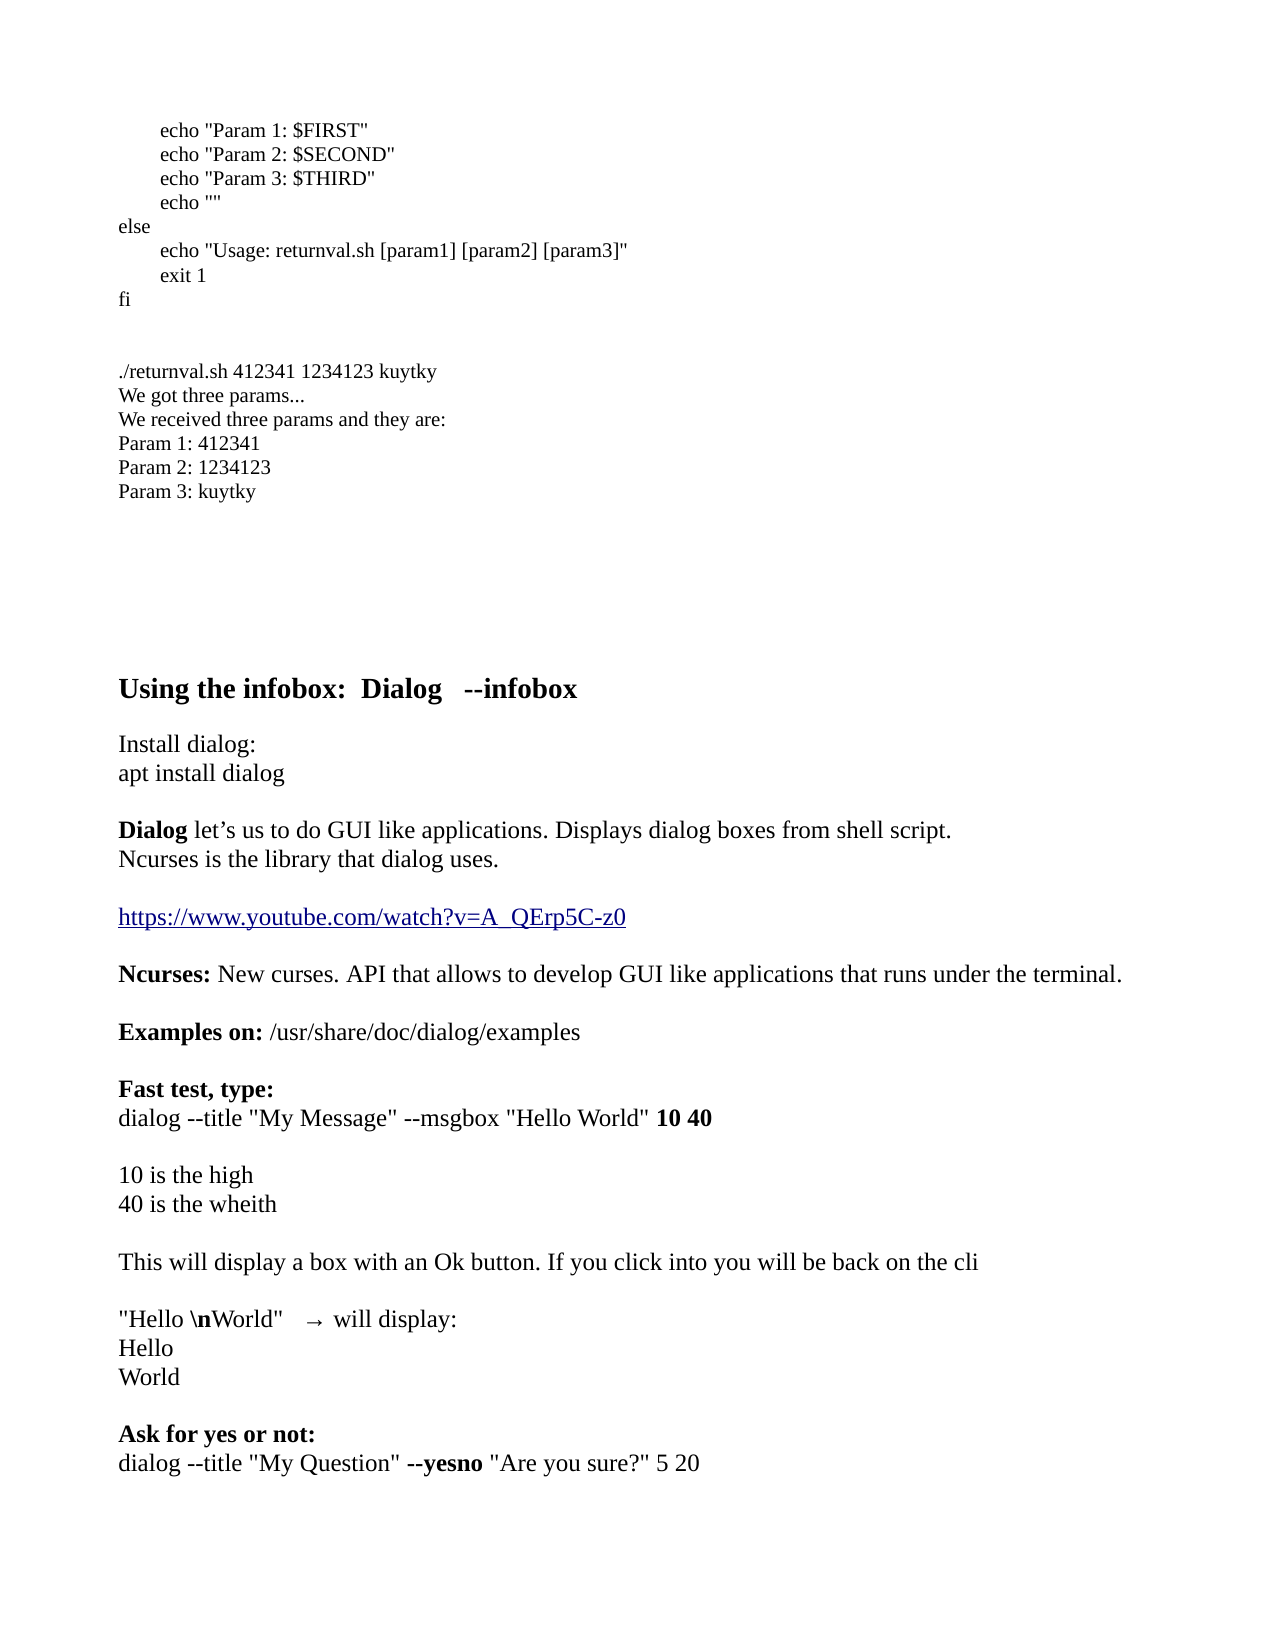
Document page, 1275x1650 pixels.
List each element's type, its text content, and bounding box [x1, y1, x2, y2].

text Param 1: 412341 [118, 431, 1157, 455]
text echo "Param 3: $THIRD" [118, 166, 1157, 190]
text This will display a box with an Ok button. If you click into you will be back on the cli [118, 1247, 1157, 1275]
text Install dialog: [118, 729, 1157, 758]
text Examples on: /usr/share/doc/dialog/examples [118, 1017, 1157, 1045]
text Ncurses: New curses. API that allows to develop GUI like applications that runs under the terminal. [118, 959, 1157, 988]
text Param 3: kuytky [118, 479, 1157, 503]
text dialog --title "My Question" --yesno "Are you sure?" 5 20 [118, 1448, 1157, 1477]
text We got three params... [118, 383, 1157, 407]
text Ncurses is the library that dialog uses. [118, 844, 1157, 873]
text echo "Param 1: $FIRST" [118, 118, 1157, 142]
text Param 2: 1234123 [118, 455, 1157, 479]
text 40 is the wheith [118, 1189, 1157, 1218]
text Fast test, type: [118, 1074, 1157, 1103]
text fi [118, 287, 1157, 311]
text Ask for yes or not: [118, 1419, 1157, 1448]
text World [118, 1362, 1157, 1390]
text dialog --title "My Message" --msgbox "Hello World" 10 40 [118, 1103, 1157, 1132]
text 10 is the high [118, 1160, 1157, 1189]
text else [118, 214, 1157, 238]
text Using the infobox: Dialog --infobox [118, 672, 1157, 705]
text ./returnval.sh 412341 1234123 kuytky [118, 359, 1157, 383]
text echo "" [118, 190, 1157, 214]
text We received three params and they are: [118, 407, 1157, 431]
text apt install dialog [118, 758, 1157, 787]
text Hello [118, 1333, 1157, 1362]
text "Hello \nWorld" → will display: [118, 1304, 1157, 1333]
text echo "Usage: returnval.sh [param1] [param2] [param3]" [118, 238, 1157, 262]
text exit 1 [118, 262, 1157, 287]
text https://www.youtube.com/watch?v=A_QErp5C-z0 [118, 902, 1157, 930]
text echo "Param 2: $SECOND" [118, 142, 1157, 166]
text Dialog let’s us to do GUI like applications. Displays dialog boxes from shell script. [118, 815, 1157, 844]
